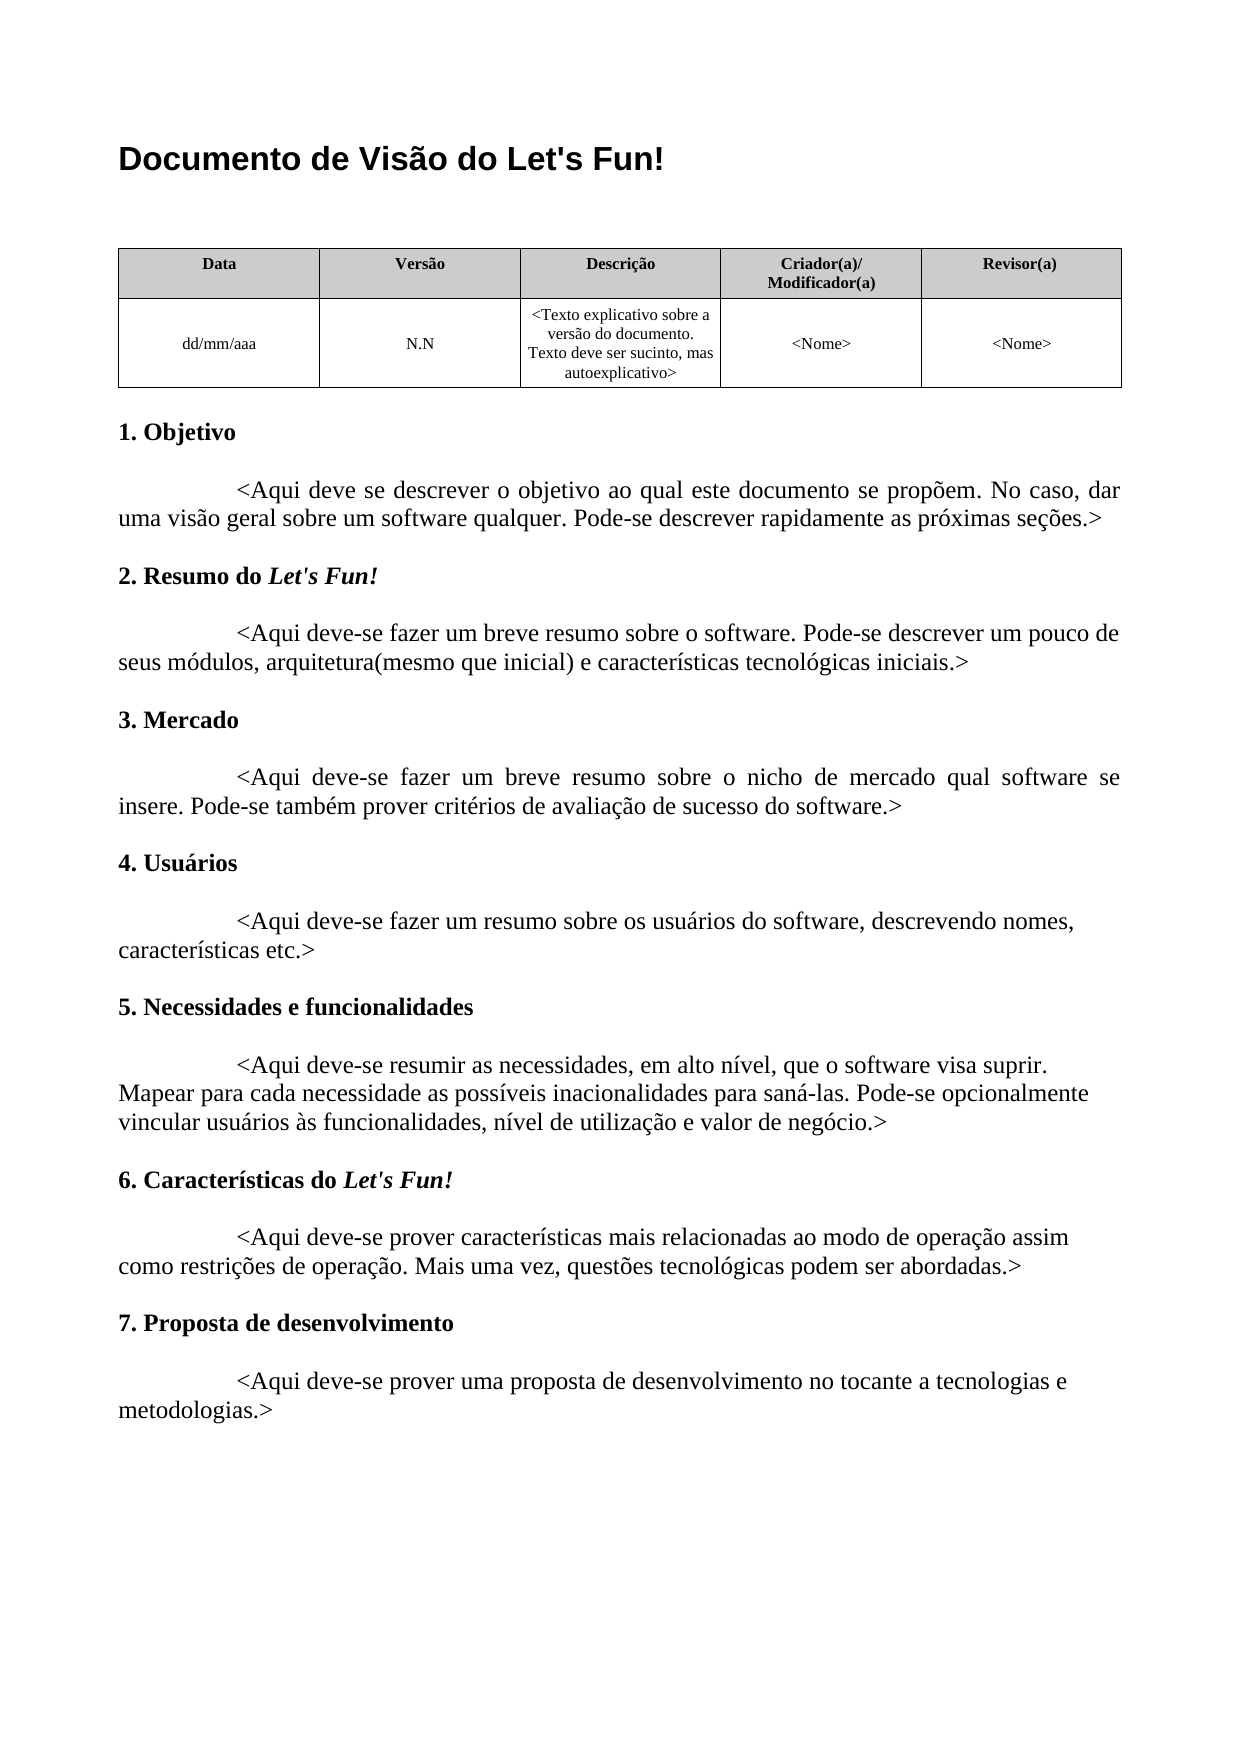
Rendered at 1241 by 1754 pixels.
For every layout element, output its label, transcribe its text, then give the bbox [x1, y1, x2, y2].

text 5. Necessidades e funcionalidades [118, 992, 1122, 1021]
text 1. Objetivo [118, 417, 1122, 446]
text <Aqui deve-se fazer um breve resumo sobre o software. Pode-se descrever um pouco de seus módulos, arquitetura(mesmo que inicial) e características tecnológicas iniciais.> [118, 618, 1122, 676]
text <Aqui deve-se fazer um resumo sobre os usuários do software, descrevendo nomes, características etc.> [118, 906, 1122, 963]
text <Aqui deve se descrever o objetivo ao qual este documento se propõem. No caso, dar uma visão geral sobre um software qualquer. Pode-se descrever rapidamente as próximas seções.> [118, 475, 1122, 532]
table_header Descrição [521, 249, 720, 298]
table_header Revisor(a) [922, 249, 1121, 298]
table_header Criador(a)/Modificador(a) [721, 249, 921, 298]
text 4. Usuários [118, 848, 1122, 877]
subtitle Documento de Visão do Let's Fun! [118, 139, 1122, 177]
table_cell <Nome> [721, 299, 921, 387]
text 2. Resumo do Let's Fun! [118, 561, 1122, 590]
text 6. Características do Let's Fun! [118, 1165, 1122, 1193]
text <Aqui deve-se prover uma proposta de desenvolvimento no tocante a tecnologias e metodologias.> [118, 1366, 1122, 1423]
table_cell N.N [320, 299, 520, 387]
table_cell dd/mm/aaa [119, 299, 319, 387]
text <Aqui deve-se prover características mais relacionadas ao modo de operação assim como restrições de operação. Mais uma vez, questões tecnológicas podem ser abordadas.> [118, 1222, 1122, 1280]
text 7. Proposta de desenvolvimento [118, 1308, 1122, 1337]
text 3. Mercado [118, 705, 1122, 733]
table_cell <Texto explicativo sobre a versão do documento. Texto deve ser sucinto, mas autoexplicativo> [521, 299, 720, 387]
table_header Data [119, 249, 319, 298]
text <Aqui deve-se resumir as necessidades, em alto nível, que o software visa suprir. Mapear para cada necessidade as possíveis inacionalidades para saná-las. Pode-se opcionalmente vincular usuários às funcionalidades, nível de utilização e valor de negócio.> [118, 1050, 1122, 1136]
text <Aqui deve-se fazer um breve resumo sobre o nicho de mercado qual software se insere. Pode-se também prover critérios de avaliação de sucesso do software.> [118, 762, 1122, 820]
table_header Versão [320, 249, 520, 298]
table_cell <Nome> [922, 299, 1121, 387]
